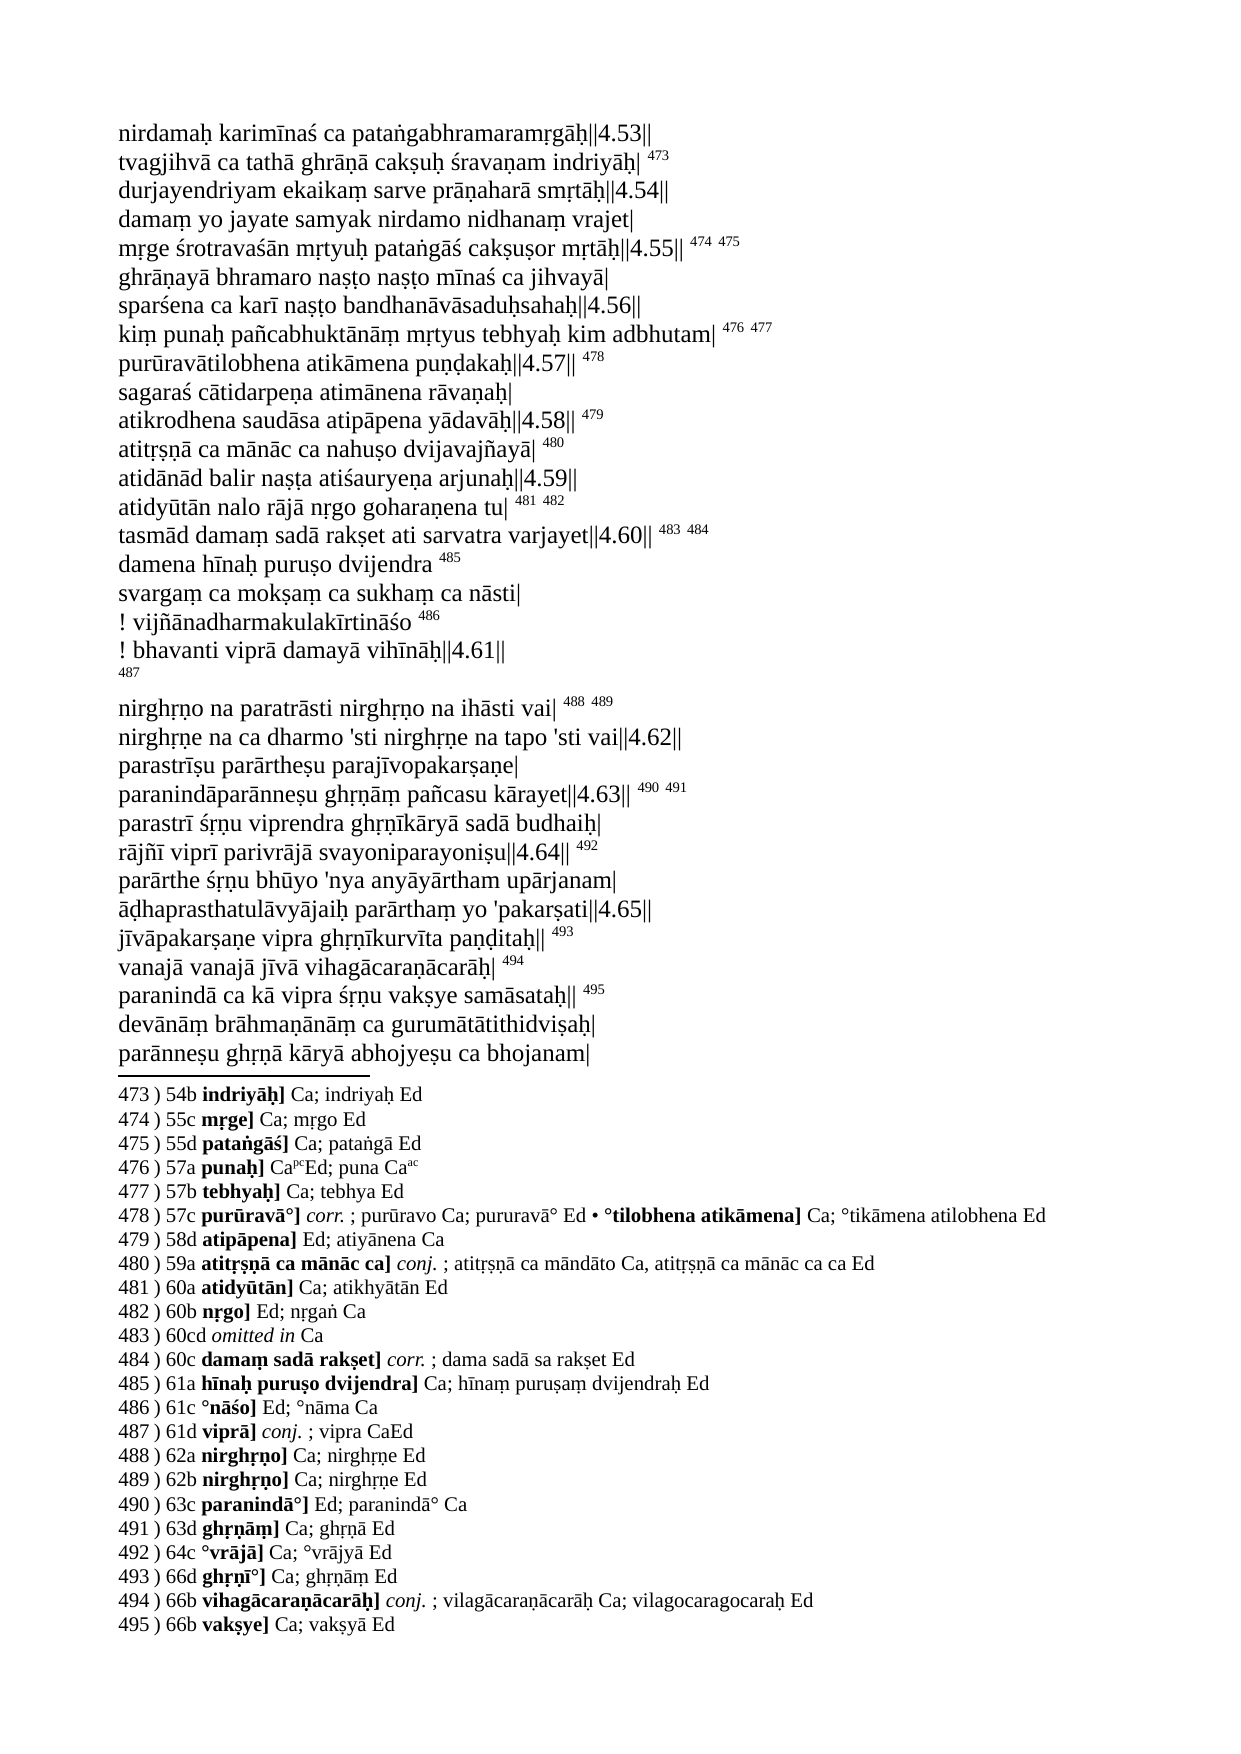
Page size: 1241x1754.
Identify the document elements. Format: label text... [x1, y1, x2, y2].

text damena hīnaḥ puruṣo dvijendra [118, 549, 1122, 578]
text ) 62a nirghṛṇo] Ca; nirghṛṇe Ed [118, 1443, 1122, 1467]
text ! vijñānadharmakulakīrtināśo [118, 607, 1122, 636]
text damaṃ yo jayate samyak nirdamo nidhanaṃ vrajet| [118, 204, 1122, 233]
text durjayendriyam ekaikaṃ sarve prāṇaharā smṛtāḥ||4.54|| [118, 176, 1122, 204]
text ) 60a atidyūtān] Ca; atikhyātān Ed [118, 1275, 1122, 1299]
text rājñī viprī parivrājā svayoniparayoniṣu||4.64|| [118, 837, 1122, 866]
text āḍhaprasthatulāvyājaiḥ parārthaṃ yo 'pakarṣati||4.65|| [118, 894, 1122, 923]
text ) 57b tebhyaḥ] Ca; tebhya Ed [118, 1179, 1122, 1203]
text ) 57a punaḥ] CapcEd; puna Caac [118, 1154, 1122, 1179]
text ghrāṇayā bhramaro naṣṭo naṣṭo mīnaś ca jihvayā| [118, 262, 1122, 291]
text parastrīṣu parārtheṣu parajīvopakarṣaṇe| [118, 751, 1122, 779]
text ) 54b indriyāḥ] Ca; indriyaḥ Ed [118, 1082, 1122, 1106]
text ! bhavanti viprā damayā vihīnāḥ||4.61|| [118, 636, 1122, 664]
text ) 64c °vrājā] Ca; °vrājyā Ed [118, 1539, 1122, 1564]
text parānneṣu ghṛṇā kāryā abhojyeṣu ca bhojanam| [118, 1038, 1122, 1067]
text mṛge śrotravaśān mṛtyuḥ pataṅgāś cakṣuṣor mṛtāḥ||4.55|| [118, 233, 1122, 262]
text atikrodhena saudāsa atipāpena yādavāḥ||4.58|| [118, 406, 1122, 434]
text jīvāpakarṣaṇe vipra ghṛṇīkurvīta paṇḍitaḥ|| [118, 923, 1122, 952]
text ) 63d ghṛṇāṃ] Ca; ghṛṇā Ed [118, 1516, 1122, 1539]
text ) 63c paranindā°] Ed; paranindā° Ca [118, 1491, 1122, 1516]
text nirghṛṇo na paratrāsti nirghṛṇo na ihāsti vai| [118, 693, 1122, 722]
text kiṃ punaḥ pañcabhuktānāṃ mṛtyus tebhyaḥ kim adbhutam| [118, 319, 1122, 348]
text ) 61a hīnaḥ puruṣo dvijendra] Ca; hīnaṃ puruṣaṃ dvijendraḥ Ed [118, 1371, 1122, 1395]
text ) 60c damaṃ sadā rakṣet] corr. ; dama sadā sa rakṣet Ed [118, 1347, 1122, 1371]
text nirdamaḥ karimīnaś ca pataṅgabhramaramṛgāḥ||4.53|| [118, 118, 1122, 147]
text vanajā vanajā jīvā vihagācaraṇācarāḥ| [118, 952, 1122, 981]
text atitṛṣṇā ca mānāc ca nahuṣo dvijavajñayā| [118, 434, 1122, 463]
text ) 66b vakṣye] Ca; vakṣyā Ed [118, 1612, 1122, 1636]
text ) 57c purūravā°] corr. ; purūravo Ca; pururavā° Ed • °tilobhena atikāmena] Ca; °tikāmena atilobhena Ed [118, 1203, 1122, 1227]
text ) 66d ghṛṇī°] Ca; ghṛṇāṃ Ed [118, 1564, 1122, 1588]
text ) 60cd omitted in Ca [118, 1323, 1122, 1347]
text nirghṛṇe na ca dharmo 'sti nirghṛṇe na tapo 'sti vai||4.62|| [118, 722, 1122, 751]
text tasmād damaṃ sadā rakṣet ati sarvatra varjayet||4.60|| [118, 521, 1122, 549]
text svargaṃ ca mokṣaṃ ca sukhaṃ ca nāsti| [118, 578, 1122, 607]
text ) 55d pataṅgāś] Ca; pataṅgā Ed [118, 1131, 1122, 1154]
text ) 62b nirghṛṇo] Ca; nirghṛṇe Ed [118, 1467, 1122, 1491]
text ) 61d viprā] conj. ; vipra CaEd [118, 1419, 1122, 1443]
text ) 59a atitṛṣṇā ca mānāc ca] conj. ; atitṛṣṇā ca māndāto Ca, atitṛṣṇā ca mānāc ca ca Ed [118, 1251, 1122, 1275]
text sparśena ca karī naṣṭo bandhanāvāsaduḥsahaḥ||4.56|| [118, 291, 1122, 319]
text paranindāparānneṣu ghṛṇāṃ pañcasu kārayet||4.63|| [118, 779, 1122, 808]
text devānāṃ brāhmaṇānāṃ ca gurumātātithidviṣaḥ| [118, 1009, 1122, 1038]
text ) 61c °nāśo] Ed; °nāma Ca [118, 1395, 1122, 1419]
text ) 55c mṛge] Ca; mṛgo Ed [118, 1106, 1122, 1131]
text parārthe śṛṇu bhūyo 'nya anyāyārtham upārjanam| [118, 866, 1122, 894]
text ) 60b nṛgo] Ed; nṛgaṅ Ca [118, 1299, 1122, 1323]
text atidyūtān nalo rājā nṛgo goharaṇena tu| [118, 492, 1122, 521]
text atidānād balir naṣṭa atiśauryeṇa arjunaḥ||4.59|| [118, 463, 1122, 492]
text tvagjihvā ca tathā ghrāṇā cakṣuḥ śravaṇam indriyāḥ| [118, 147, 1122, 176]
text ) 66b vihagācaraṇācarāḥ] conj. ; vilagācaraṇācarāḥ Ca; vilagocaragocaraḥ Ed [118, 1588, 1122, 1612]
text purūravātilobhena atikāmena puṇḍakaḥ||4.57|| [118, 348, 1122, 377]
text ) 58d atipāpena] Ed; atiyānena Ca [118, 1227, 1122, 1251]
text sagaraś cātidarpeṇa atimānena rāvaṇaḥ| [118, 377, 1122, 406]
text paranindā ca kā vipra śṛṇu vakṣye samāsataḥ|| [118, 981, 1122, 1009]
text parastrī śṛṇu viprendra ghṛṇīkāryā sadā budhaiḥ| [118, 808, 1122, 837]
